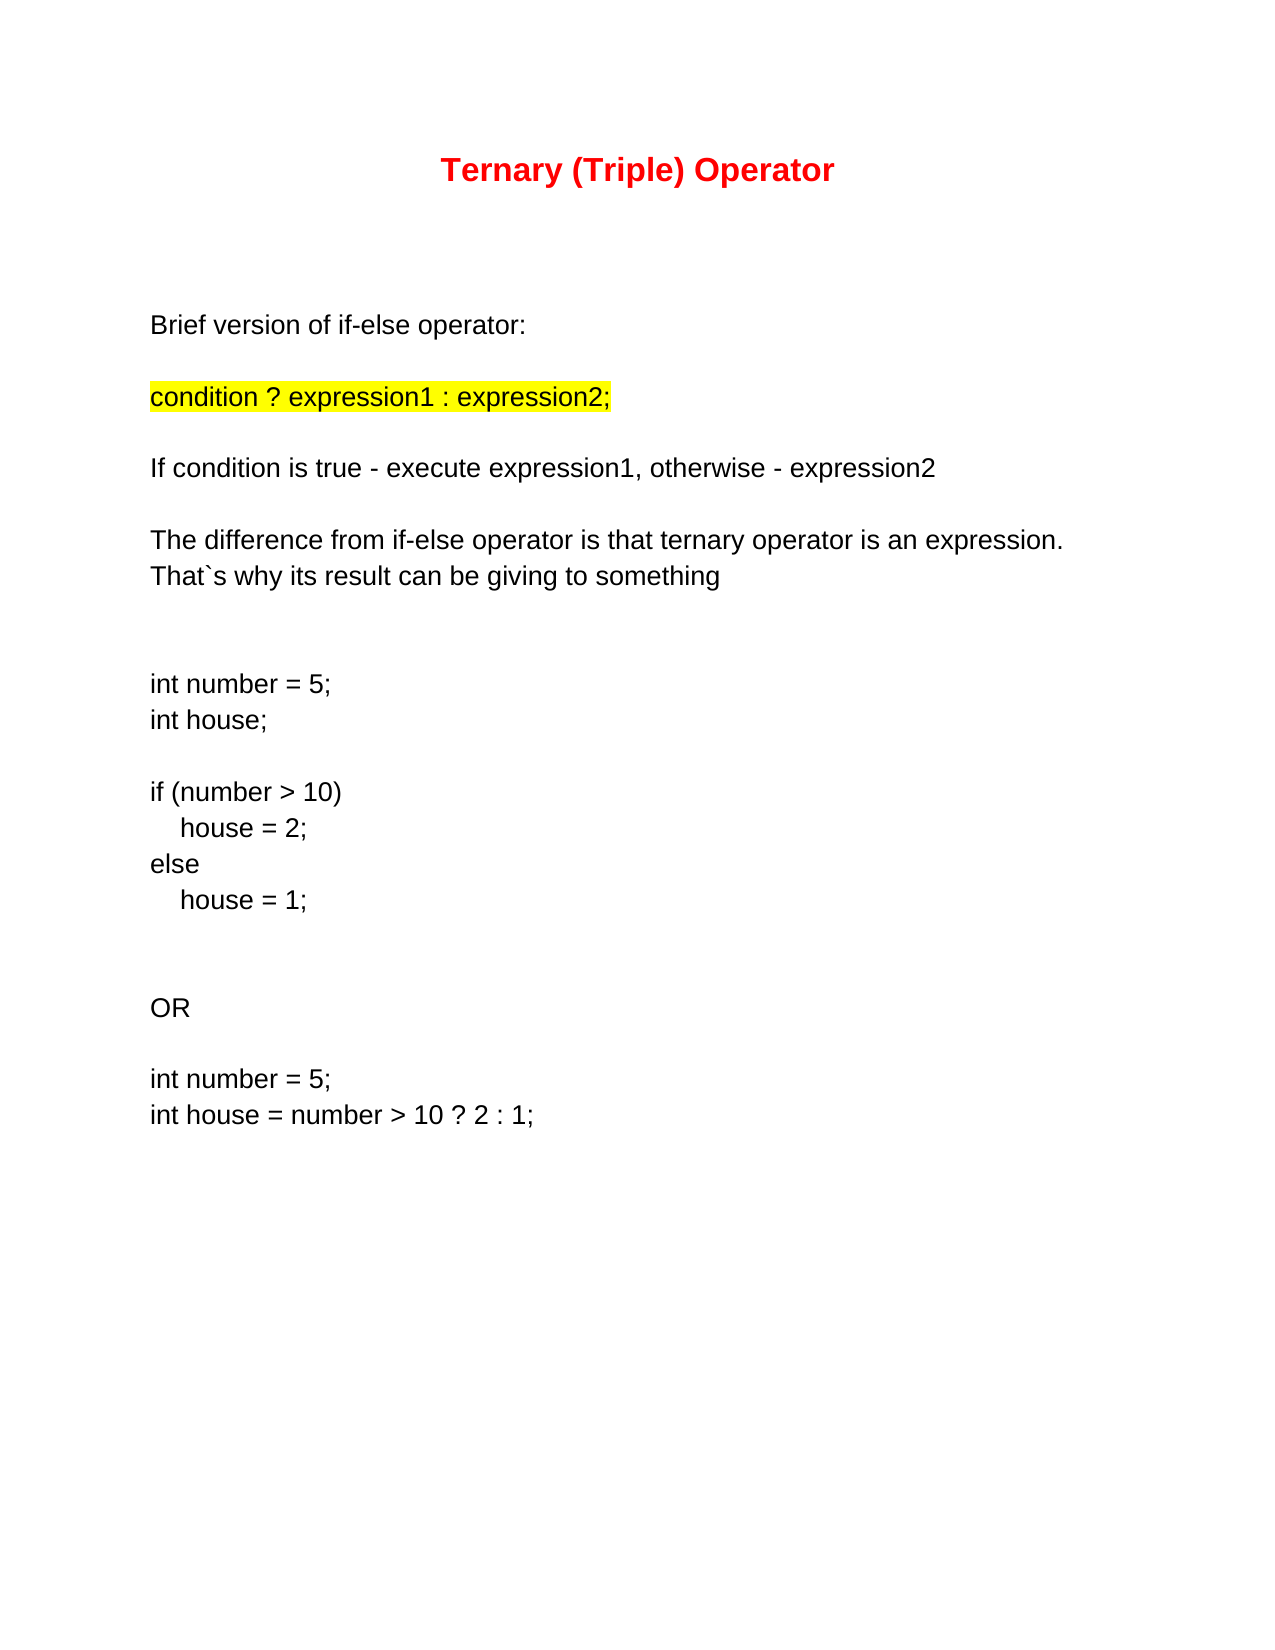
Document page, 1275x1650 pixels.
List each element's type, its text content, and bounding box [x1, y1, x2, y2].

subtitle Ternary (Triple) Operator [150, 150, 1125, 188]
text If condition is true - execute expression1, otherwise - expression2 [150, 452, 1125, 484]
text int house; [150, 704, 1125, 735]
text int number = 5; [150, 668, 1125, 699]
text house = 2; [150, 812, 1125, 843]
text if (number > 10) [150, 776, 1125, 807]
text Brief version of if-else operator: [150, 309, 1125, 340]
text int number = 5; [150, 1063, 1125, 1095]
text else [150, 848, 1125, 879]
text condition ? expression1 : expression2; [150, 381, 1125, 412]
text The difference from if-else operator is that ternary operator is an expression. That`s why its result can be giving to something [150, 524, 1125, 592]
text OR [150, 992, 1125, 1023]
text house = 1; [150, 884, 1125, 915]
text int house = number > 10 ? 2 : 1; [150, 1099, 1125, 1131]
